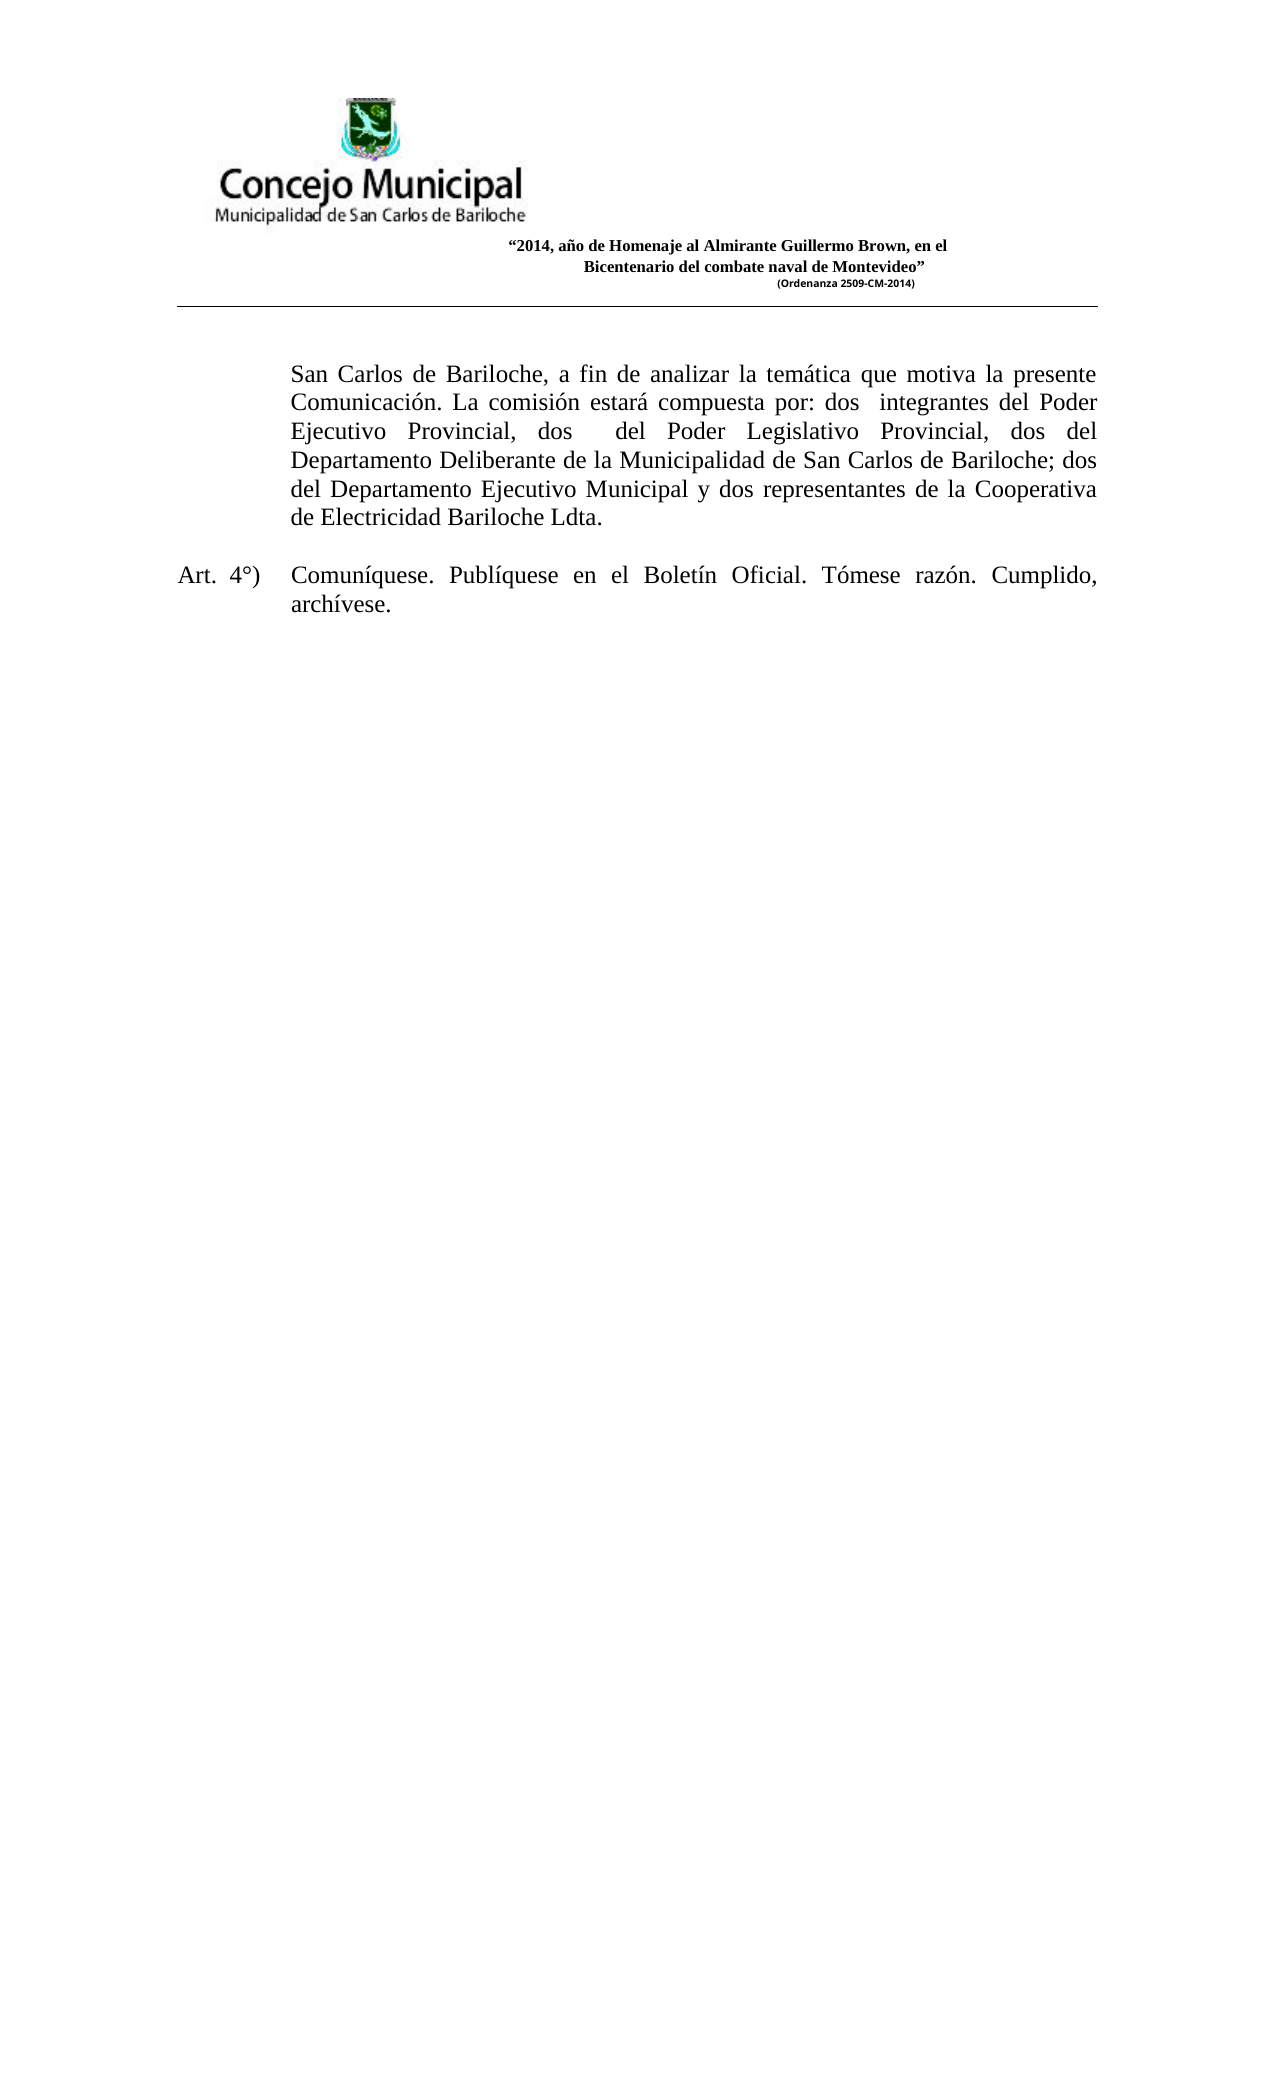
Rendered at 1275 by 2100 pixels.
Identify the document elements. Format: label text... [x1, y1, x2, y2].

table_cell Comuníquese. Publíquese en el Boletín Oficial. Tómese razón. Cumplido, archívese. [283, 560, 1105, 687]
picture [194, 98, 554, 234]
table_cell [170, 359, 283, 560]
table_cell San Carlos de Bariloche, a fin de analizar la temática que motiva la presente Comunicación. La comisión estará compuesta por: dos integrantes del Poder Ejecutivo Provincial, dos del Poder Legislativo Provincial, dos del Departamento Deliberante de la Municipalidad de San Carlos de Bariloche; dos del Departamento Ejecutivo Municipal y dos representantes de la Cooperativa de Electricidad Bariloche Ldta. [283, 359, 1105, 560]
table_cell Art. 4°) [170, 560, 283, 687]
